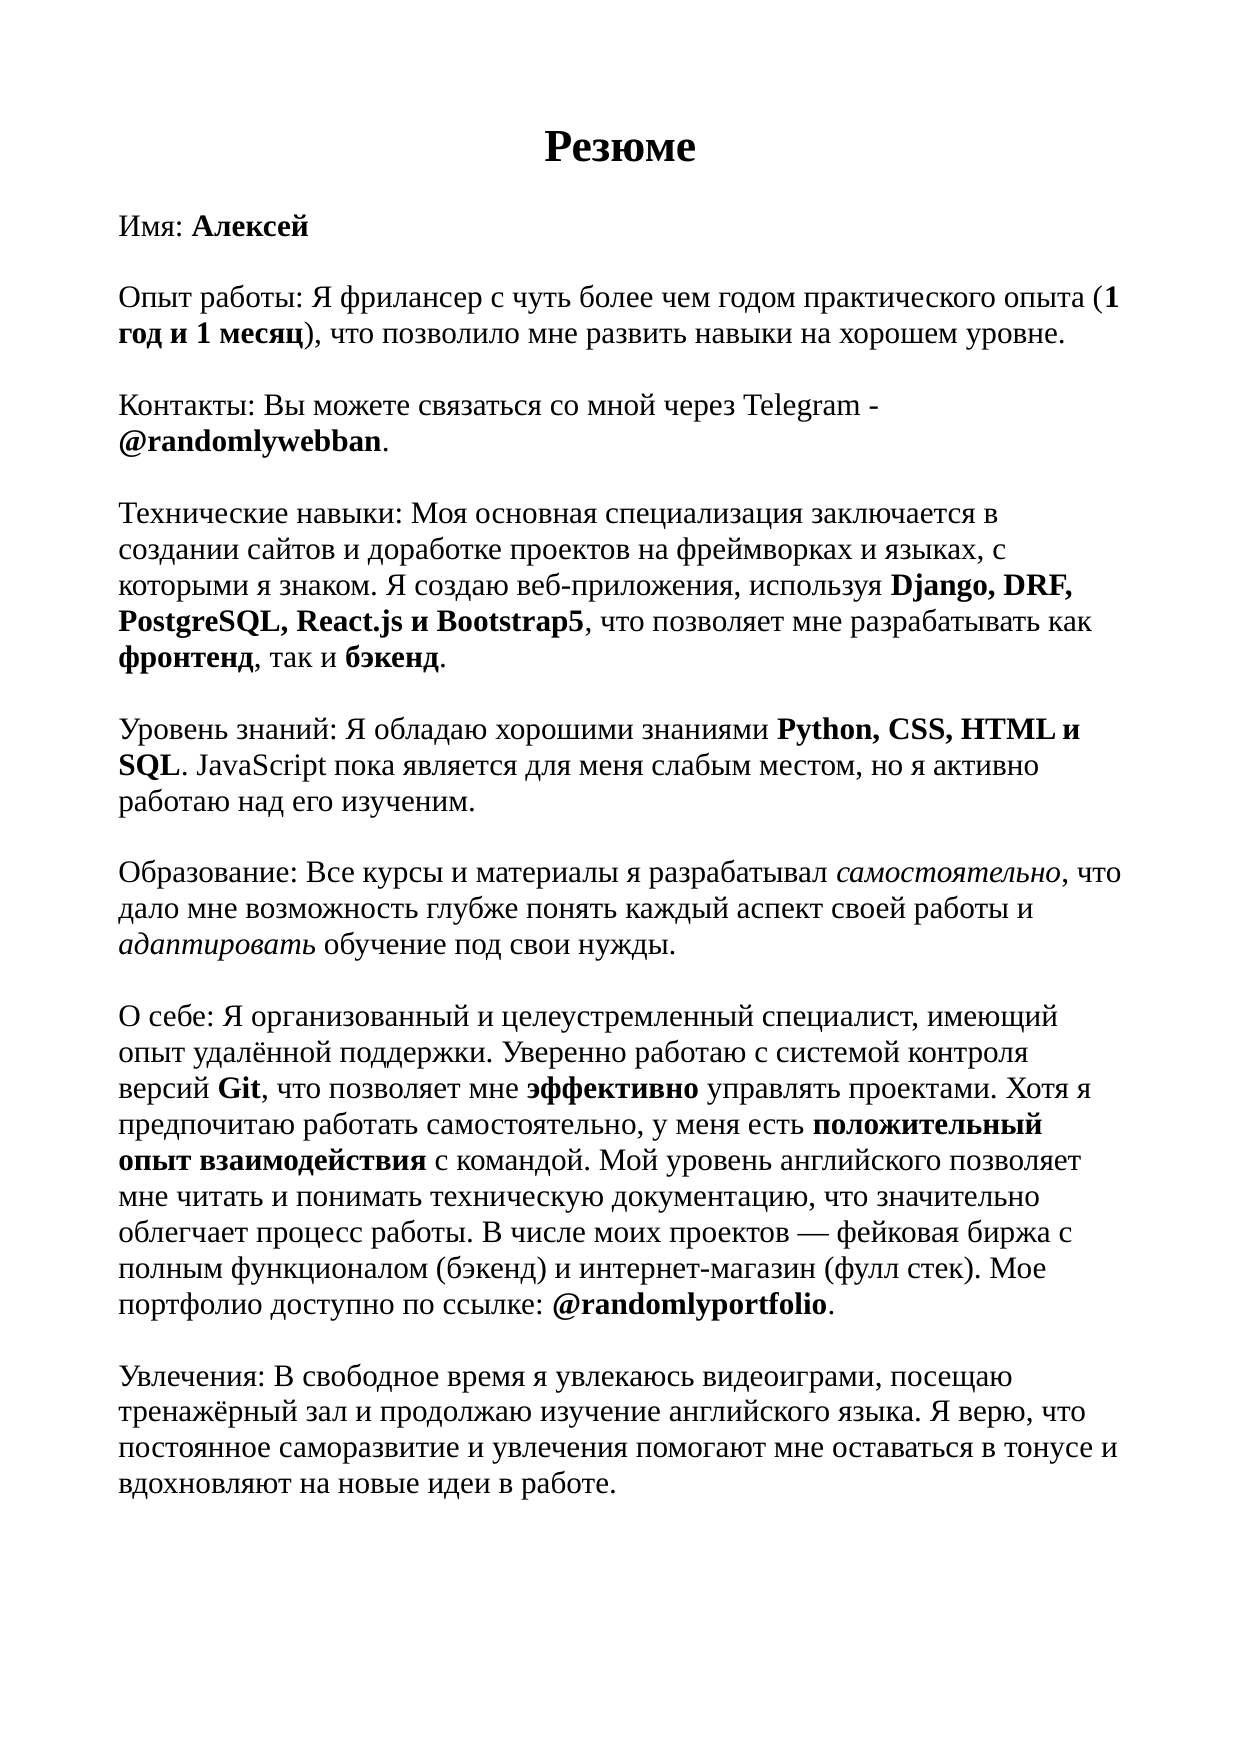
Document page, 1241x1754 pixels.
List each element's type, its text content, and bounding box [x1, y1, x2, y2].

text Имя: Алексей [118, 207, 1122, 243]
text Увлечения: В свободное время я увлекаюсь видеоиграми, посещаю тренажёрный зал и продолжаю изучение английского языка. Я верю, что постоянное саморазвитие и увлечения помогают мне оставаться в тонусе и вдохновляют на новые идеи в работе. [118, 1357, 1122, 1501]
text Резюме [118, 118, 1122, 171]
text Контакты: Вы можете связаться со мной через Telegram - @randomlywebban. [118, 386, 1122, 458]
text Технические навыки: Моя основная специализация заключается в создании сайтов и доработке проектов на фреймворках и языках, с которыми я знаком. Я создаю веб-приложения, используя Django, DRF, PostgreSQL, React.js и Bootstrap5, что позволяет мне разрабатывать как фронтенд, так и бэкенд. [118, 494, 1122, 674]
text Образование: Все курсы и материалы я разрабатывал самостоятельно, что дало мне возможность глубже понять каждый аспект своей работы и адаптировать обучение под свои нужды. [118, 854, 1122, 961]
text Опыт работы: Я фрилансер с чуть более чем годом практического опыта (1 год и 1 месяц), что позволило мне развить навыки на хорошем уровне. [118, 279, 1122, 351]
text Уровень знаний: Я обладаю хорошими знаниями Python, CSS, HTML и SQL. JavaScript пока является для меня слабым местом, но я активно работаю над его изученим. [118, 710, 1122, 818]
text О себе: Я организованный и целеустремленный специалист, имеющий опыт удалённой поддержки. Уверенно работаю с системой контроля версий Git, что позволяет мне эффективно управлять проектами. Хотя я предпочитаю работать самостоятельно, у меня есть положительный опыт взаимодействия с командой. Мой уровень английского позволяет мне читать и понимать техническую документацию, что значительно облегчает процесс работы. В числе моих проектов — фейковая биржа с полным функционалом (бэкенд) и интернет-магазин (фулл стек). Мое портфолио доступно по ссылке: @randomlyportfolio. [118, 997, 1122, 1321]
